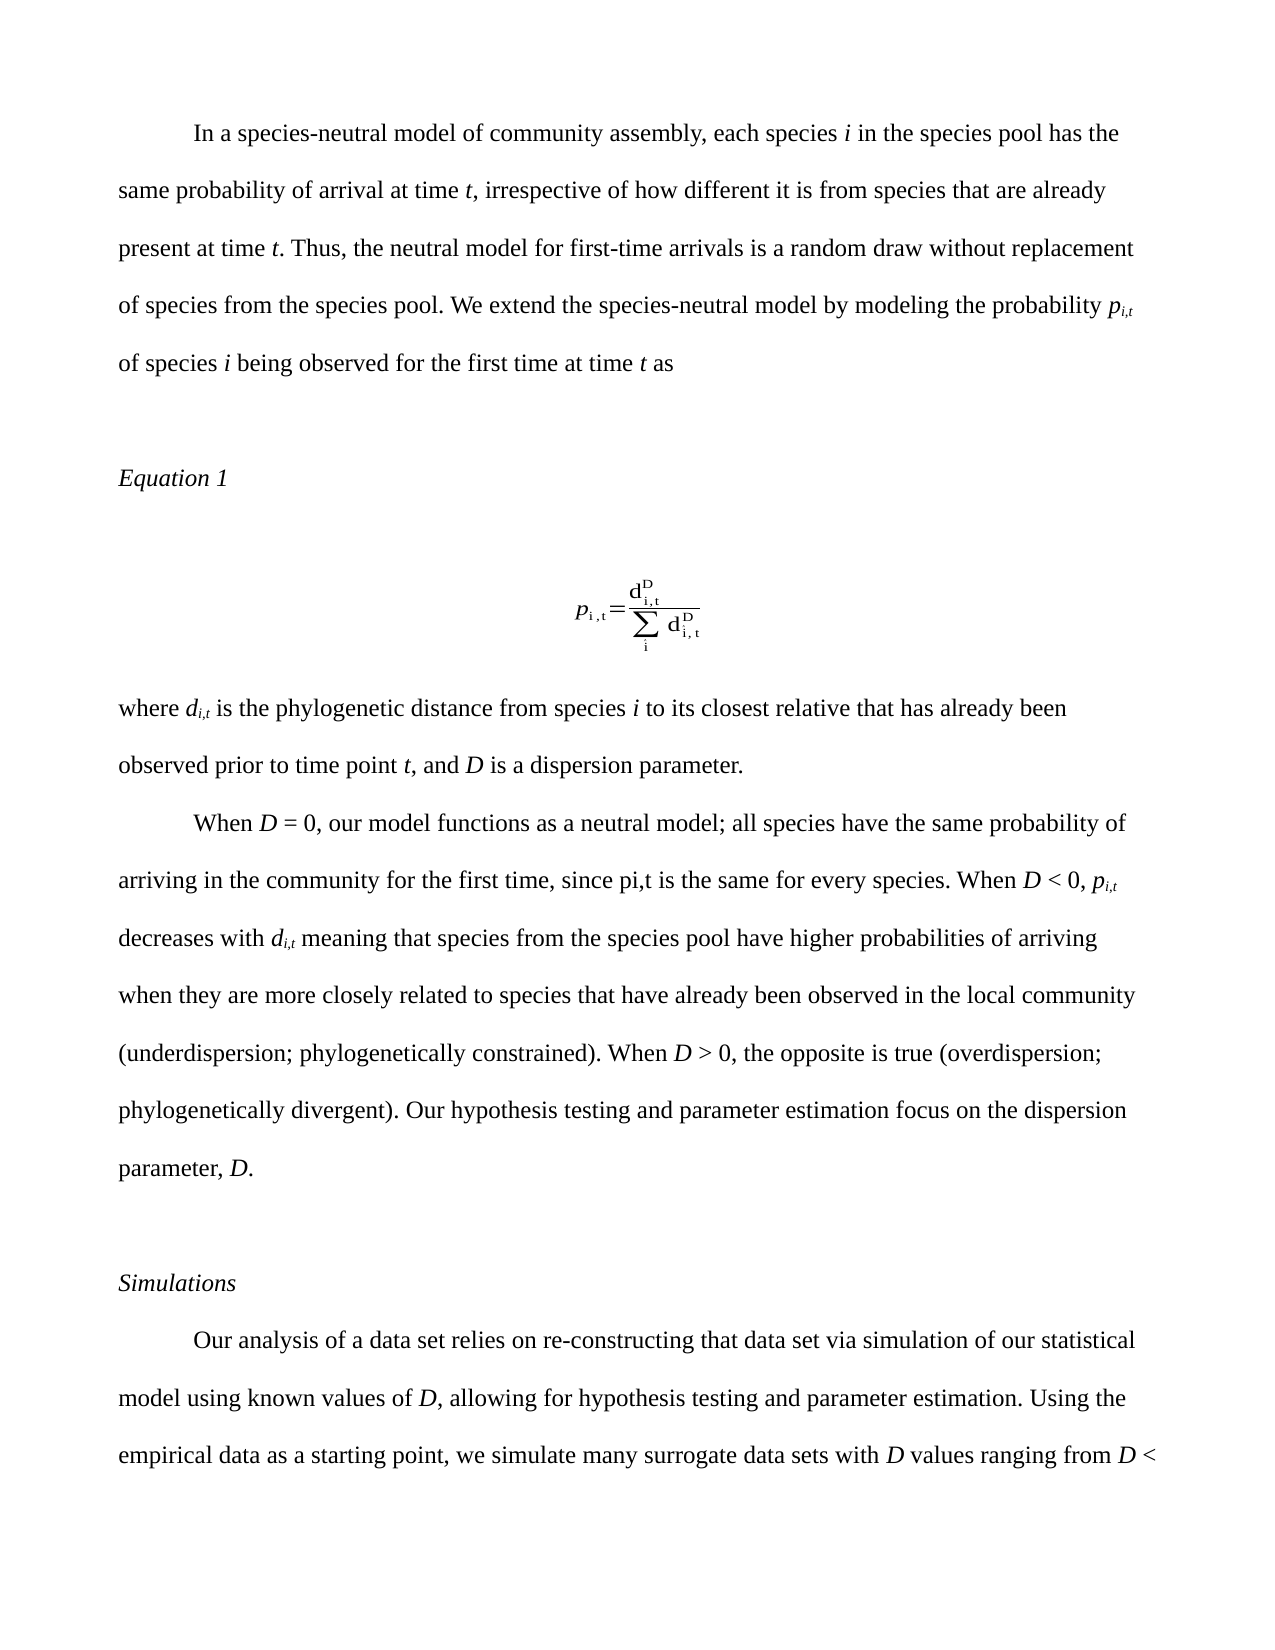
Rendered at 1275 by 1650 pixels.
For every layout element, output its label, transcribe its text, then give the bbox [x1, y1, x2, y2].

text In a species-neutral model of community assembly, each species i in the species pool has the same probability of arrival at time t, irrespective of how different it is from species that are already present at time t. Thus, the neutral model for first-time arrivals is a random draw without replacement of species from the species pool. We extend the species-neutral model by modeling the probability pi,t of species i being observed for the first time at time t as [118, 118, 1157, 377]
subtitle Equation 1 [118, 463, 1157, 492]
subtitle Simulations [118, 1268, 1157, 1297]
text Our analysis of a data set relies on re-constructing that data set via simulation of our statistical model using known values of D, allowing for hypothesis testing and parameter estimation. Using the empirical data as a starting point, we simulate many surrogate data sets with D values ranging from D < [118, 1326, 1157, 1469]
text where di,t is the phylogenetic distance from species i to its closest relative that has already been observed prior to time point t, and D is a dispersion parameter. [118, 693, 1157, 779]
text When D = 0, our model functions as a neutral model; all species have the same probability of arriving in the community for the first time, since pi,t is the same for every species. When D < 0, pi,t decreases with di,t meaning that species from the species pool have higher probabilities of arriving when they are more closely related to species that have already been observed in the local community (underdispersion; phylogenetically constrained). When D > 0, the opposite is true (overdispersion; phylogenetically divergent). Our hypothesis testing and parameter estimation focus on the dispersion parameter, D. [118, 808, 1157, 1182]
